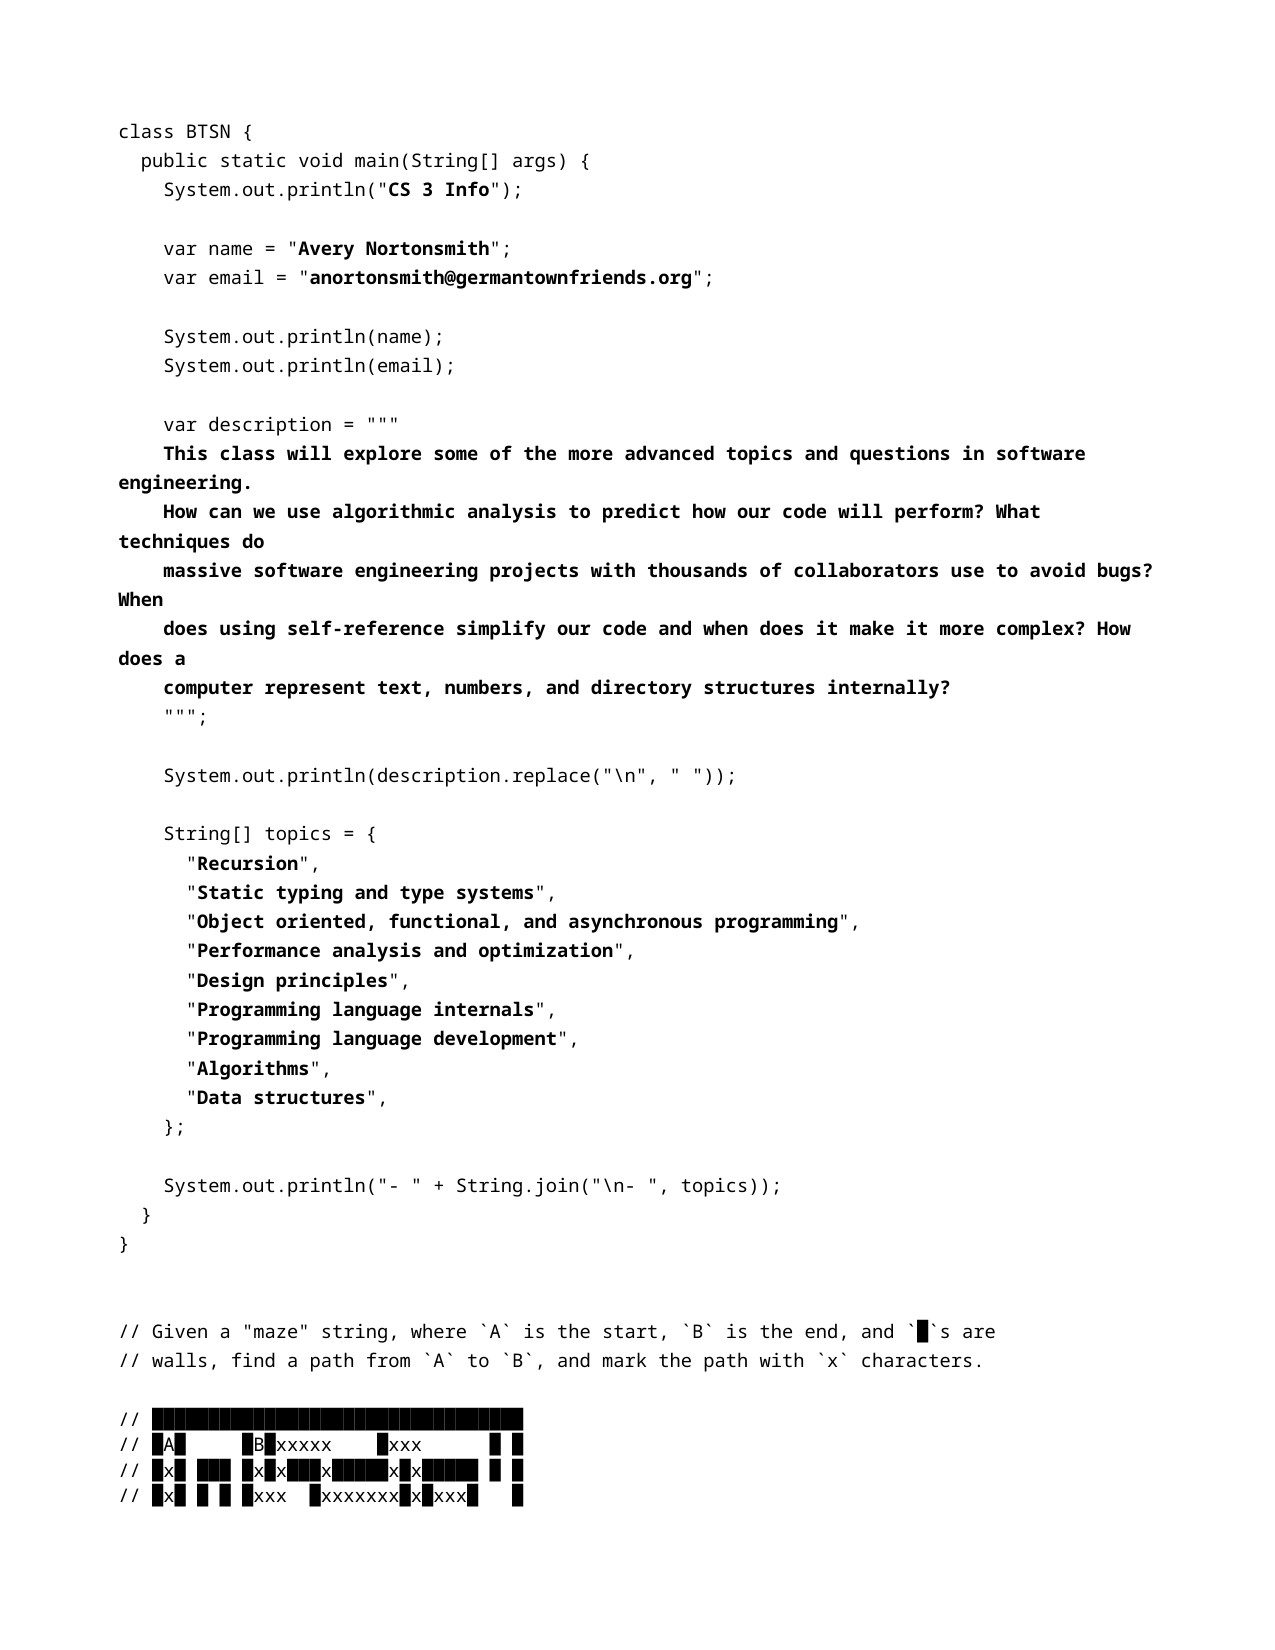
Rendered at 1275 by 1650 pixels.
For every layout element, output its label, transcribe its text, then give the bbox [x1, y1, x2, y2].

text "Algorithms", [118, 1055, 1157, 1080]
text "Programming language internals", [118, 996, 1157, 1022]
text String[] topics = { [118, 821, 1157, 846]
text var email = "anortonsmith@germantownfriends.org"; [118, 264, 1157, 290]
text // █████████████████████████████████ [118, 1406, 1157, 1432]
text System.out.println(name); [118, 323, 1157, 348]
text System.out.println("- " + String.join("\n- ", topics)); [118, 1172, 1157, 1197]
text System.out.println(email); [118, 352, 1157, 378]
text """; [118, 703, 1157, 729]
text // █x█ █ █ █xxx █xxxxxxx█x█xxx█ █ [118, 1483, 1157, 1508]
text } [118, 1230, 1157, 1256]
text System.out.println("CS 3 Info"); [118, 177, 1157, 202]
text "Design principles", [118, 967, 1157, 992]
text var description = """ [118, 411, 1157, 436]
text class BTSN { [118, 118, 1157, 144]
text massive software engineering projects with thousands of collaborators use to avoid bugs? When [118, 557, 1157, 612]
text // █A█ █B█xxxxx █xxx █ █ [118, 1432, 1157, 1457]
text does using self-reference simplify our code and when does it make it more complex? How does a [118, 616, 1157, 671]
text How can we use algorithmic analysis to predict how our code will perform? What techniques do [118, 499, 1157, 553]
text } [118, 1201, 1157, 1227]
text "Performance analysis and optimization", [118, 938, 1157, 963]
text computer represent text, numbers, and directory structures internally? [118, 674, 1157, 700]
text "Object oriented, functional, and asynchronous programming", [118, 908, 1157, 934]
text "Programming language development", [118, 1026, 1157, 1051]
text "Data structures", [118, 1084, 1157, 1109]
text "Recursion", [118, 850, 1157, 875]
text This class will explore some of the more advanced topics and questions in software engineering. [118, 440, 1157, 495]
text public static void main(String[] args) { [118, 147, 1157, 173]
text // walls, find a path from `A` to `B`, and mark the path with `x` characters. [118, 1347, 1157, 1373]
text "Static typing and type systems", [118, 879, 1157, 905]
text }; [118, 1113, 1157, 1139]
text System.out.println(description.replace("\n", " ")); [118, 762, 1157, 788]
text var name = "Avery Nortonsmith"; [118, 235, 1157, 261]
text // Given a "maze" string, where `A` is the start, `B` is the end, and `█`s are [118, 1318, 1157, 1344]
text // █x█ ███ █x█x███x█████x█x█████ █ █ [118, 1457, 1157, 1483]
